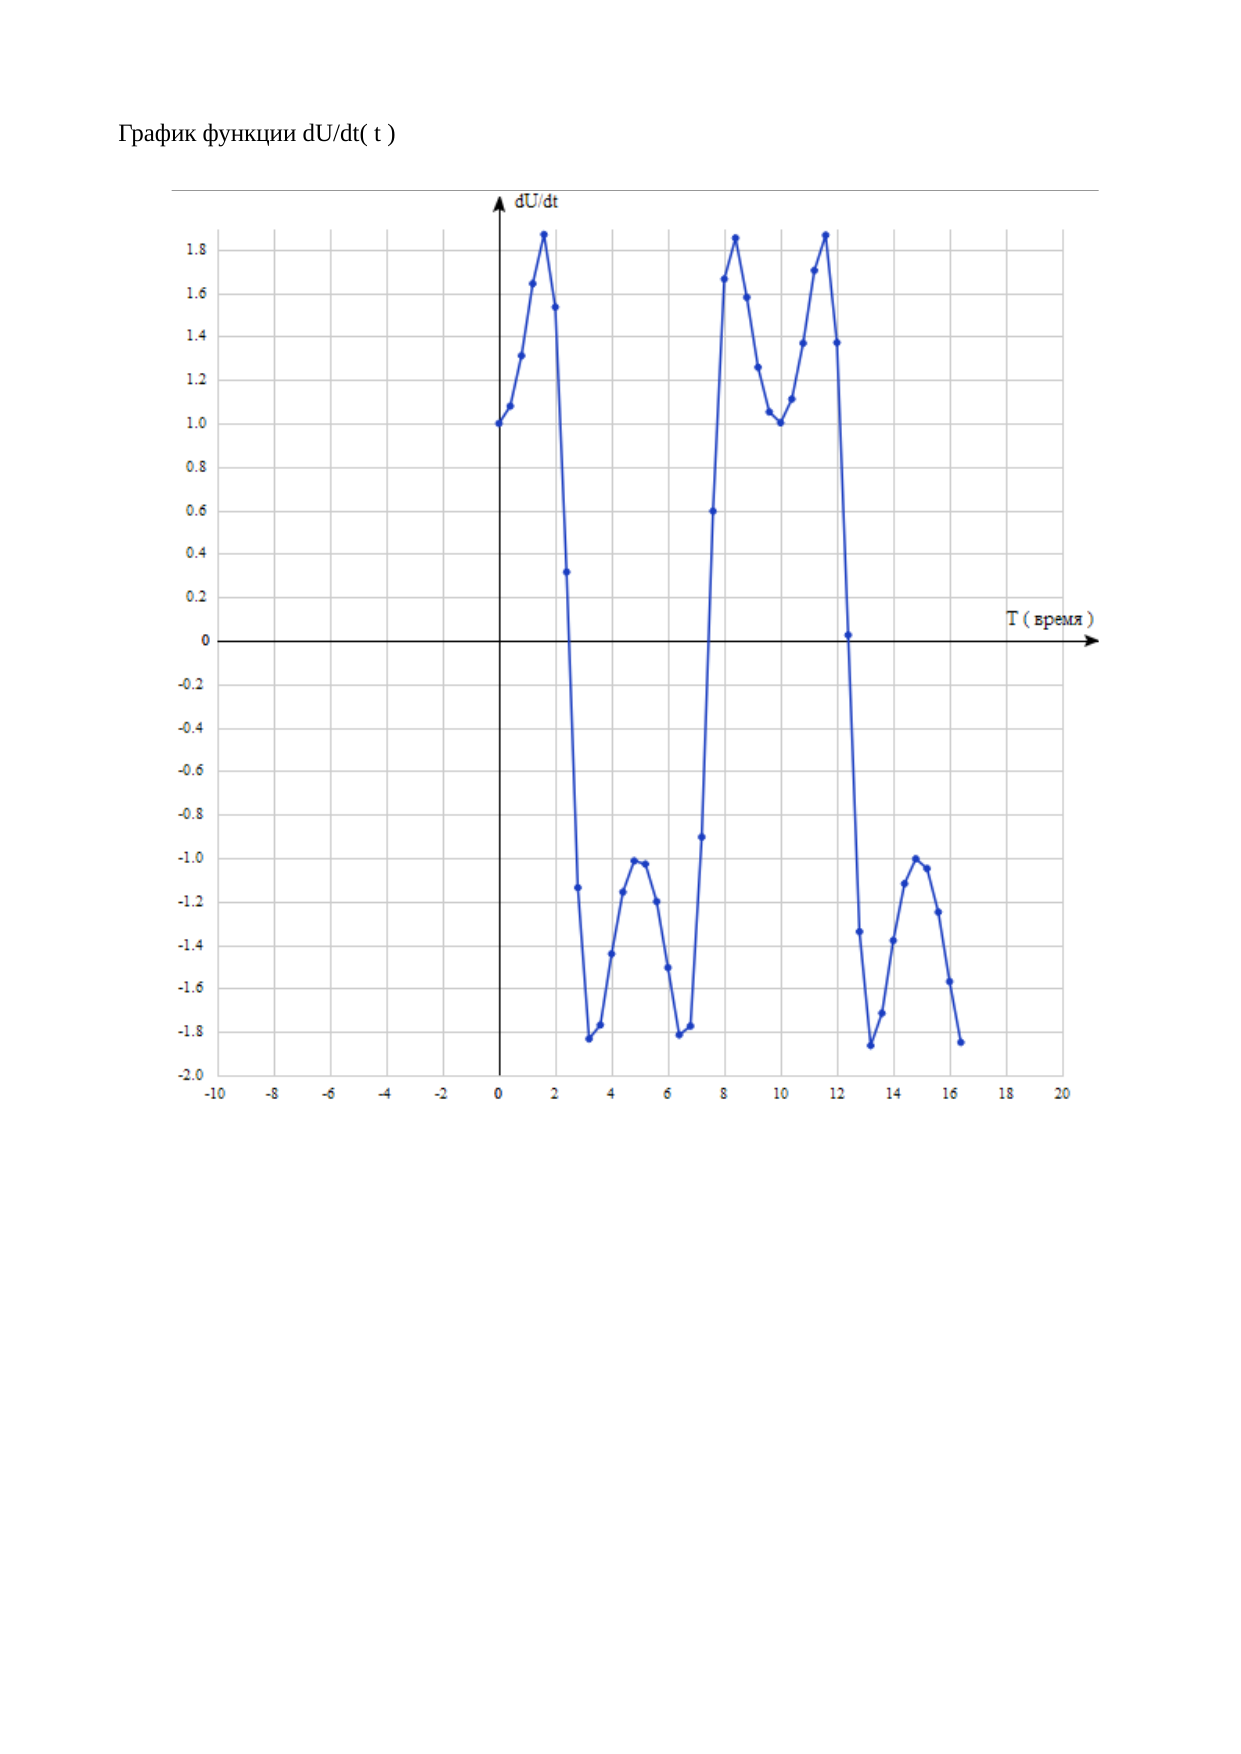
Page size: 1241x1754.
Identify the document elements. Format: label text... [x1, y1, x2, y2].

text График функции dU/dt( t ) [118, 118, 1122, 147]
picture [171, 190, 1099, 1107]
